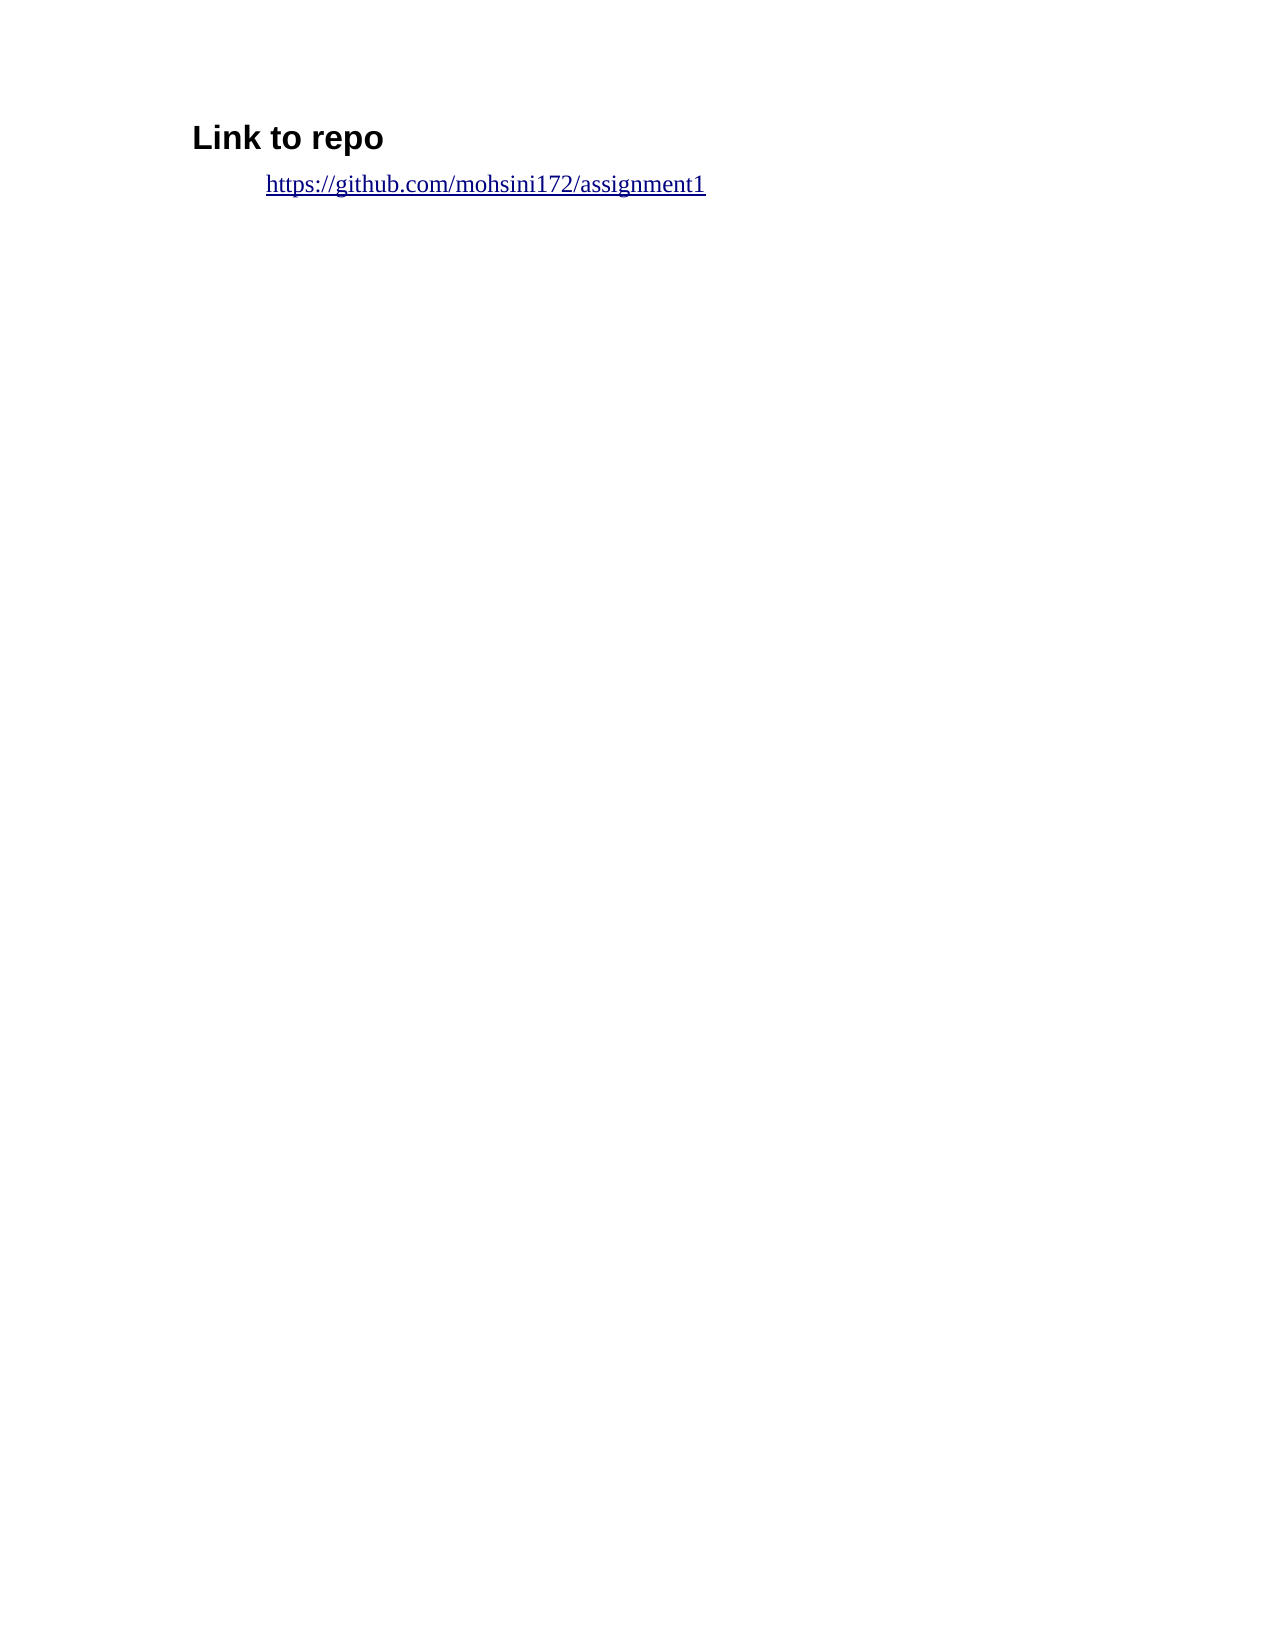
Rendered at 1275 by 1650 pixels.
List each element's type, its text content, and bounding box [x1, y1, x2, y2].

subtitle Link to repo [118, 118, 1157, 157]
text https://github.com/mohsini172/assignment1 [118, 169, 1157, 198]
